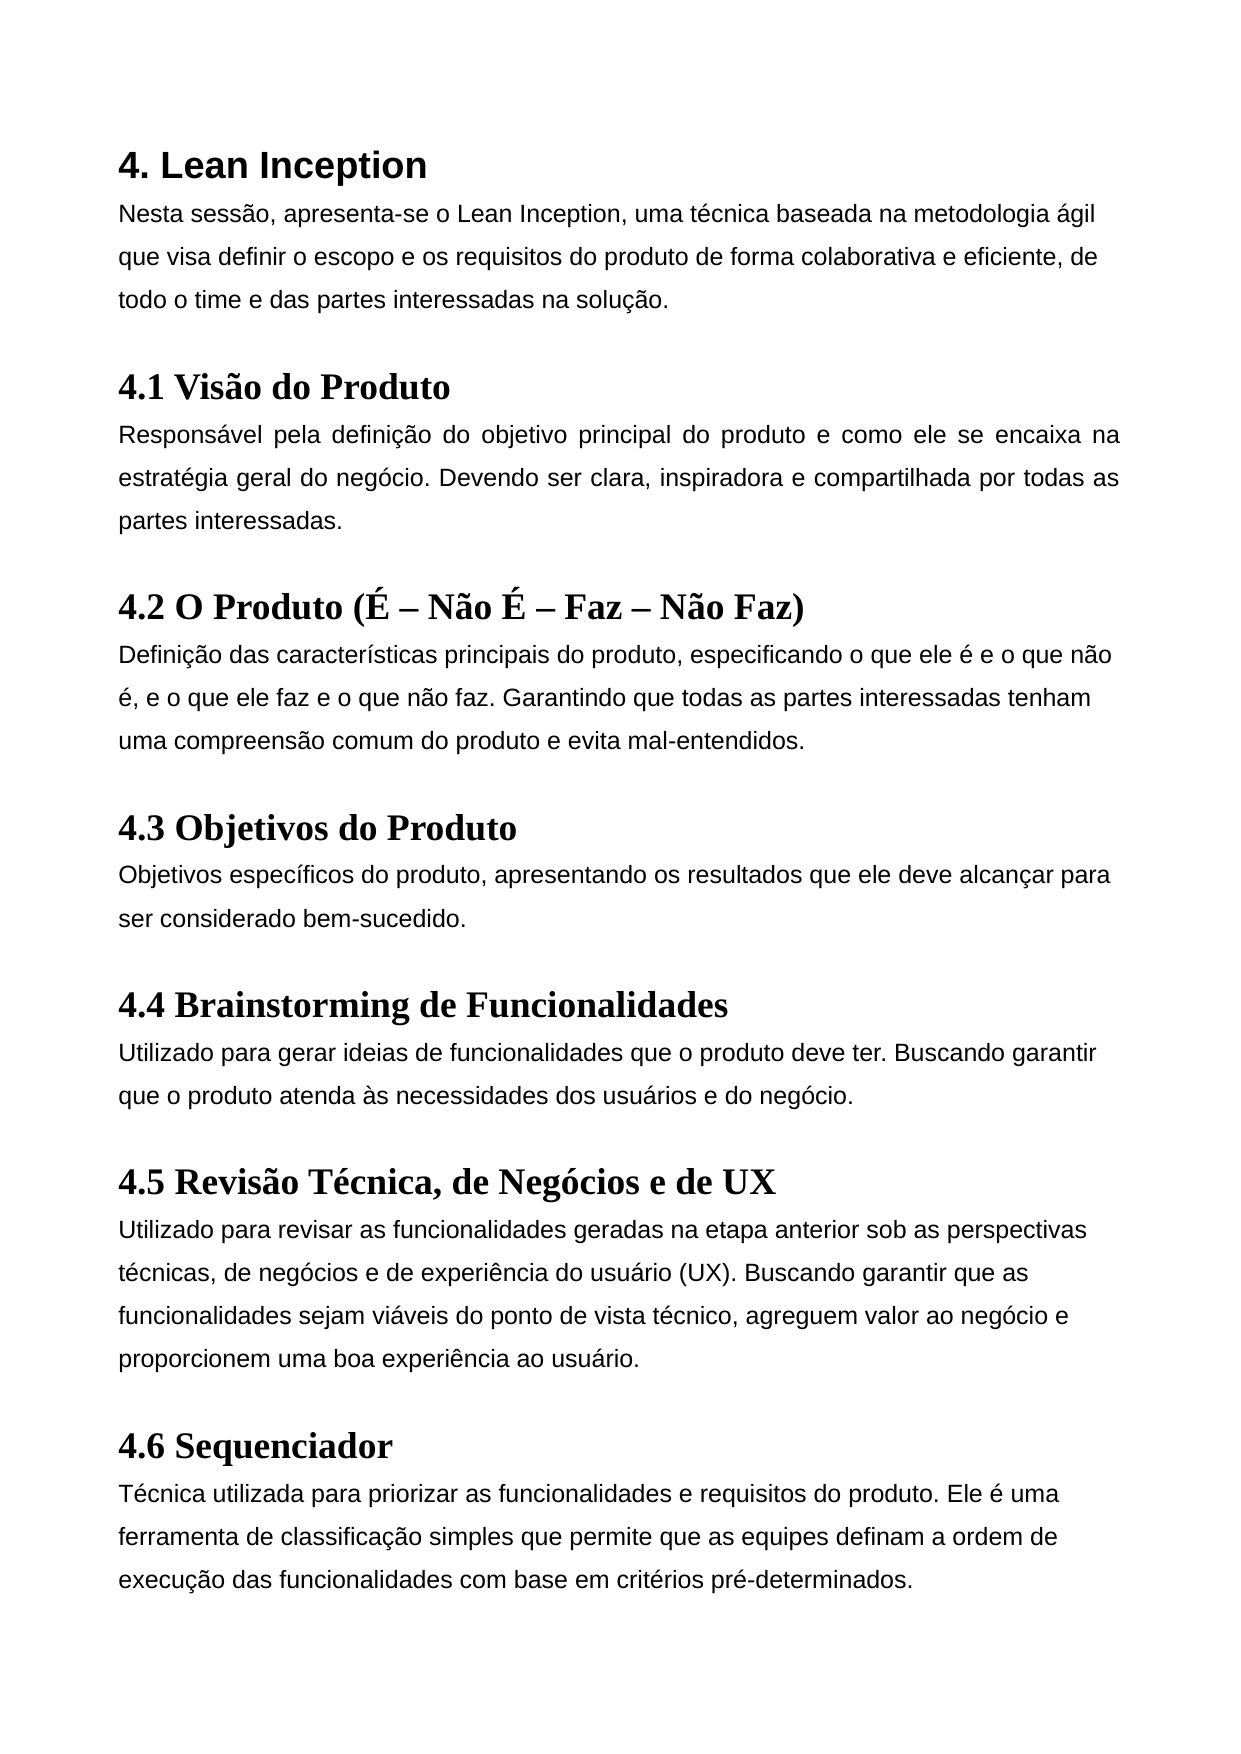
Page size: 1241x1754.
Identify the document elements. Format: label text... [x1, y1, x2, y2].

subtitle 4.1 Visão do Produto [118, 364, 1122, 407]
subtitle 4.6 Sequenciador [118, 1423, 1122, 1466]
subtitle 4.2 O Produto (É – Não É – Faz – Não Faz) [118, 584, 1122, 628]
subtitle 4.4 Brainstorming de Funcionalidades [118, 982, 1122, 1025]
subtitle 4.3 Objetivos do Produto [118, 805, 1122, 848]
text Objetivos específicos do produto, apresentando os resultados que ele deve alcançar para ser considerado bem-sucedido. [118, 861, 1122, 932]
subtitle 4.5 Revisão Técnica, de Negócios e de UX [118, 1159, 1122, 1203]
text Definição das características principais do produto, especificando o que ele é e o que não é, e o que ele faz e o que não faz. Garantindo que todas as partes interessadas tenham uma compreensão comum do produto e evita mal-entendidos. [118, 640, 1122, 755]
text Nesta sessão, apresenta-se o Lean Inception, uma técnica baseada na metodologia ágil que visa definir o escopo e os requisitos do produto de forma colaborativa e eficiente, de todo o time e das partes interessadas na solução. [118, 199, 1122, 314]
text Responsável pela definição do objetivo principal do produto e como ele se encaixa na estratégia geral do negócio. Devendo ser clara, inspiradora e compartilhada por todas as partes interessadas. [118, 420, 1122, 535]
text Utilizado para gerar ideias de funcionalidades que o produto deve ter. Buscando garantir que o produto atenda às necessidades dos usuários e do negócio. [118, 1038, 1122, 1110]
text Utilizado para revisar as funcionalidades geradas na etapa anterior sob as perspectivas técnicas, de negócios e de experiência do usuário (UX). Buscando garantir que as funcionalidades sejam viáveis do ponto de vista técnico, agreguem valor ao negócio e proporcionem uma boa experiência ao usuário. [118, 1215, 1122, 1373]
text Técnica utilizada para priorizar as funcionalidades e requisitos do produto. Ele é uma ferramenta de classificação simples que permite que as equipes definam a ordem de execução das funcionalidades com base em critérios pré-determinados. [118, 1479, 1122, 1594]
subtitle 4. Lean Inception [118, 143, 1122, 187]
